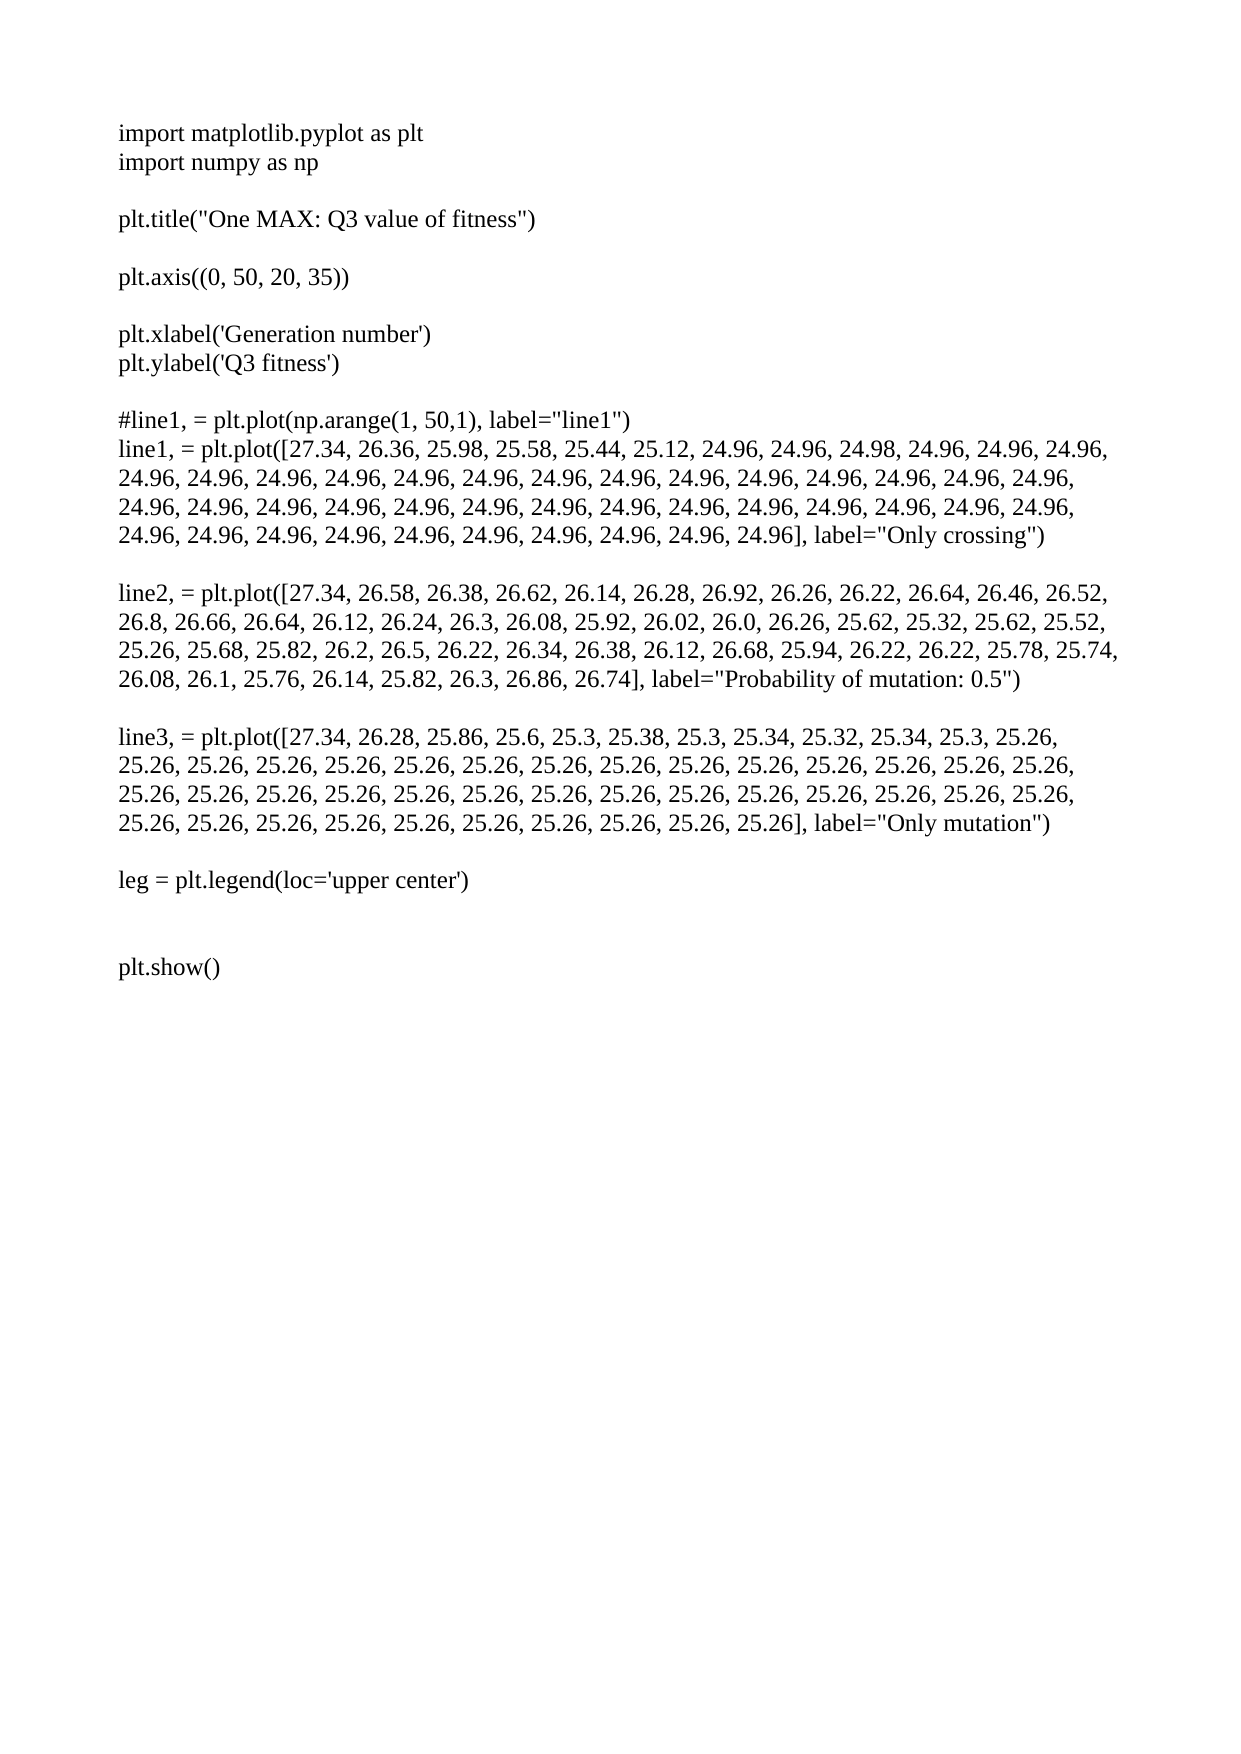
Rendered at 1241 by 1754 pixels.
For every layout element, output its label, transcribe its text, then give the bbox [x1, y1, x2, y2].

text plt.xlabel('Generation number') [118, 319, 1122, 348]
text #line1, = plt.plot(np.arange(1, 50,1), label="line1") [118, 406, 1122, 434]
text plt.ylabel('Q3 fitness') [118, 348, 1122, 377]
text line3, = plt.plot([27.34, 26.28, 25.86, 25.6, 25.3, 25.38, 25.3, 25.34, 25.32, 25.34, 25.3, 25.26, 25.26, 25.26, 25.26, 25.26, 25.26, 25.26, 25.26, 25.26, 25.26, 25.26, 25.26, 25.26, 25.26, 25.26, 25.26, 25.26, 25.26, 25.26, 25.26, 25.26, 25.26, 25.26, 25.26, 25.26, 25.26, 25.26, 25.26, 25.26, 25.26, 25.26, 25.26, 25.26, 25.26, 25.26, 25.26, 25.26, 25.26, 25.26], label="Only mutation") [118, 722, 1122, 837]
text plt.axis((0, 50, 20, 35)) [118, 262, 1122, 291]
text plt.show() [118, 952, 1122, 981]
text line1, = plt.plot([27.34, 26.36, 25.98, 25.58, 25.44, 25.12, 24.96, 24.96, 24.98, 24.96, 24.96, 24.96, 24.96, 24.96, 24.96, 24.96, 24.96, 24.96, 24.96, 24.96, 24.96, 24.96, 24.96, 24.96, 24.96, 24.96, 24.96, 24.96, 24.96, 24.96, 24.96, 24.96, 24.96, 24.96, 24.96, 24.96, 24.96, 24.96, 24.96, 24.96, 24.96, 24.96, 24.96, 24.96, 24.96, 24.96, 24.96, 24.96, 24.96, 24.96], label="Only crossing") [118, 434, 1122, 549]
text line2, = plt.plot([27.34, 26.58, 26.38, 26.62, 26.14, 26.28, 26.92, 26.26, 26.22, 26.64, 26.46, 26.52, 26.8, 26.66, 26.64, 26.12, 26.24, 26.3, 26.08, 25.92, 26.02, 26.0, 26.26, 25.62, 25.32, 25.62, 25.52, 25.26, 25.68, 25.82, 26.2, 26.5, 26.22, 26.34, 26.38, 26.12, 26.68, 25.94, 26.22, 26.22, 25.78, 25.74, 26.08, 26.1, 25.76, 26.14, 25.82, 26.3, 26.86, 26.74], label="Probability of mutation: 0.5") [118, 578, 1122, 693]
text plt.title("One MAX: Q3 value of fitness") [118, 204, 1122, 233]
text import numpy as np [118, 147, 1122, 176]
text import matplotlib.pyplot as plt [118, 118, 1122, 147]
text leg = plt.legend(loc='upper center') [118, 866, 1122, 894]
